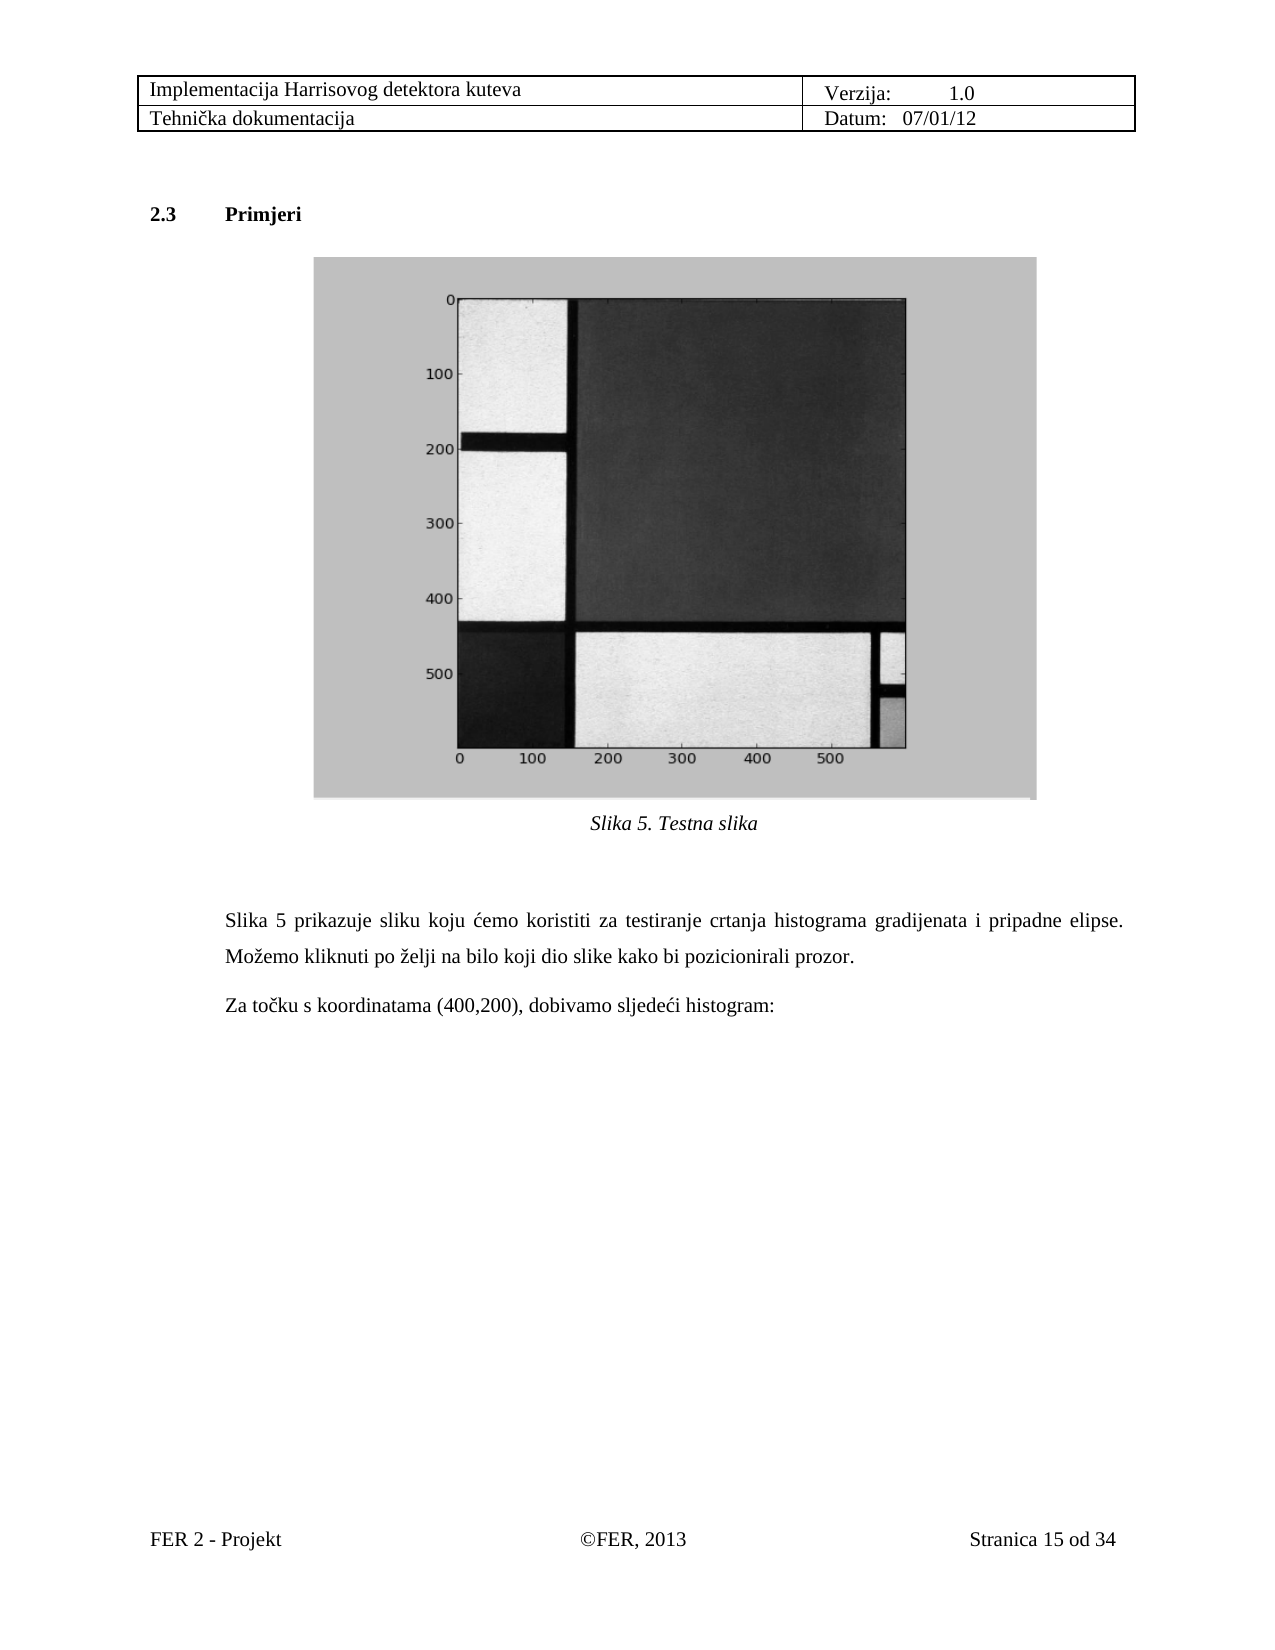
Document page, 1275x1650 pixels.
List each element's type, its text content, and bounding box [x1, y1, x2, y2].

text Za točku s koordinatama (400,200), dobivamo sljedeći histogram: [225, 993, 1125, 1017]
subtitle Primjeri [150, 202, 1125, 226]
picture [313, 257, 1037, 800]
text Slika 5. Testna slika [313, 800, 1036, 835]
text Slika 5 prikazuje sliku koju ćemo koristiti za testiranje crtanja histograma gradijenata i pripadne elipse. Možemo kliknuti po želji na bilo koji dio slike kako bi pozicionirali prozor. [225, 908, 1125, 968]
